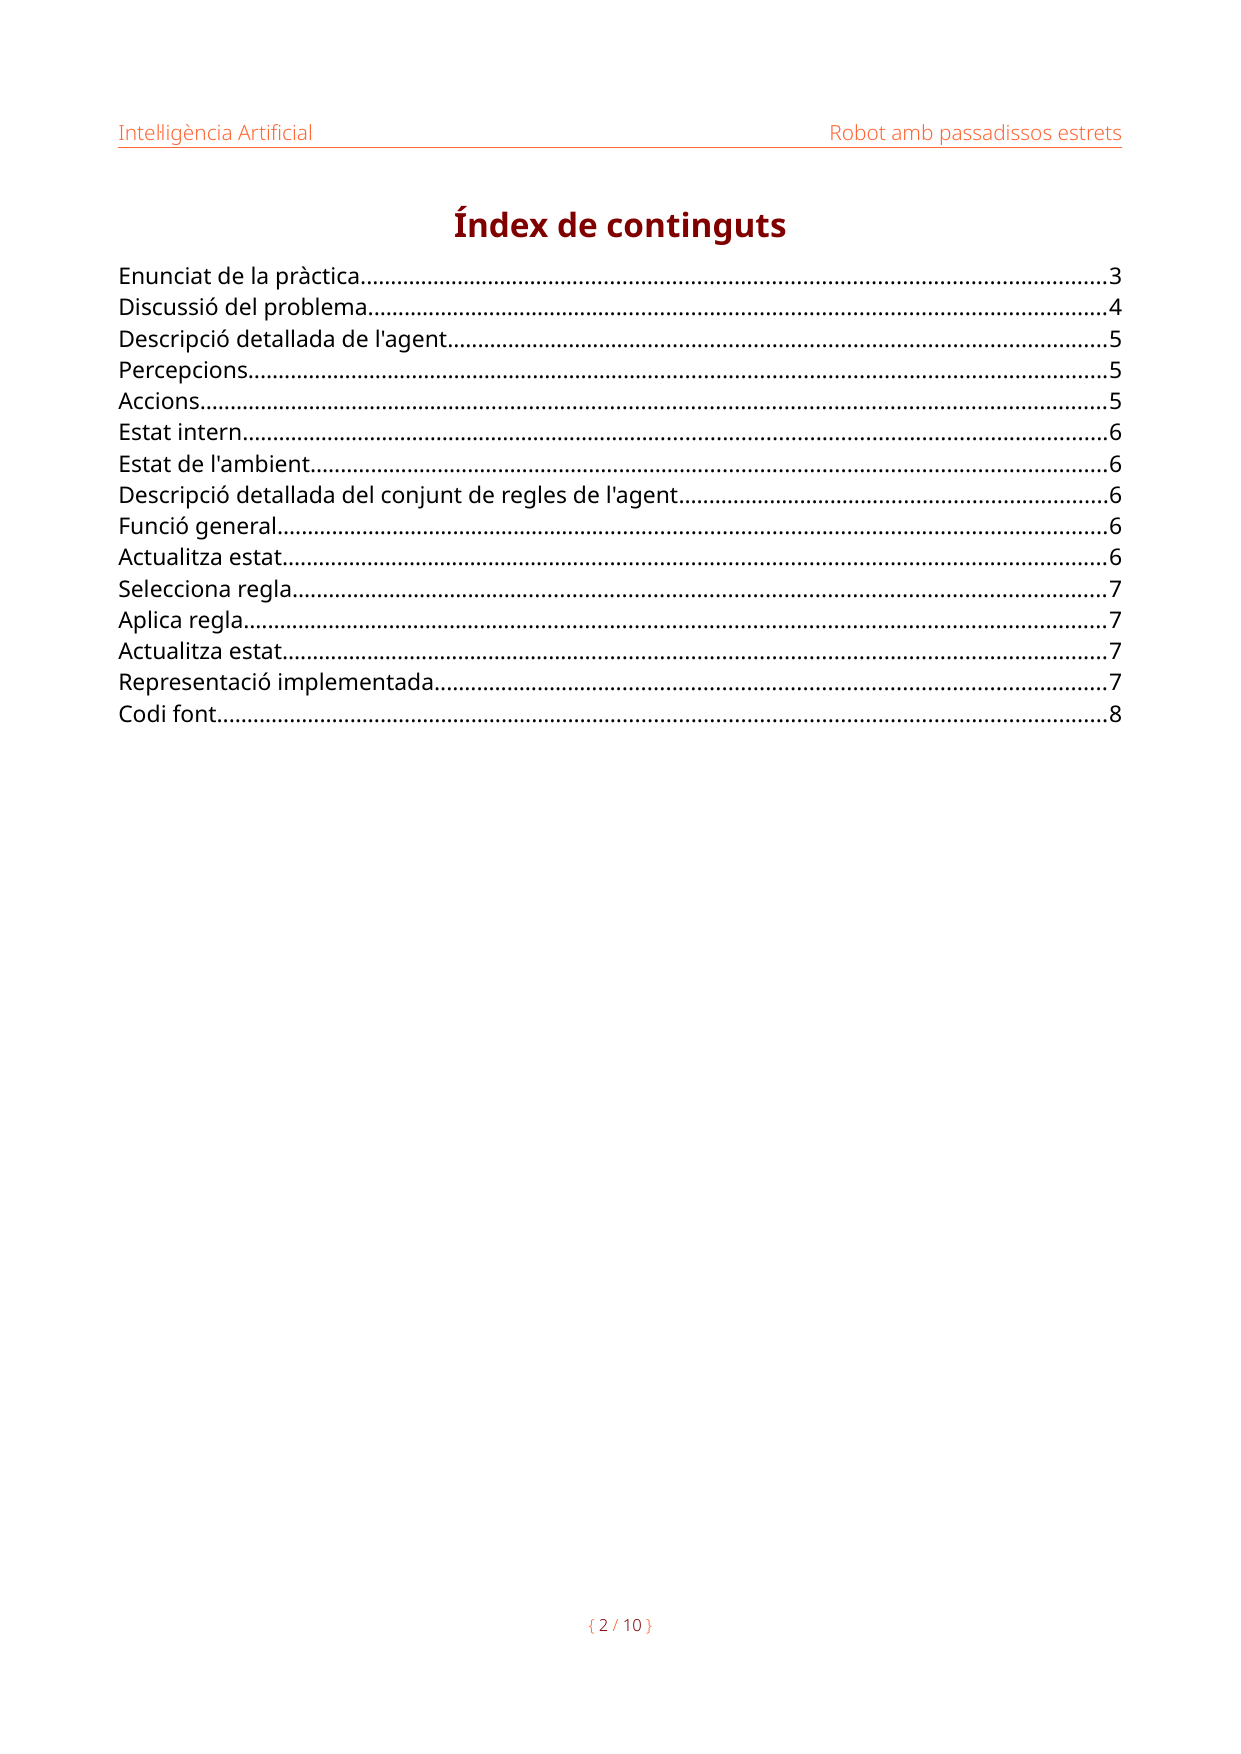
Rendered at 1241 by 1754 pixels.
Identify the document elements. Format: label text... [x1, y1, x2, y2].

text Aplica regla 7 [118, 604, 1122, 635]
subtitle Índex de continguts [118, 202, 1122, 247]
text Actualitza estat 6 [118, 541, 1122, 572]
text Actualitza estat 7 [118, 635, 1122, 666]
text Discussió del problema 4 [118, 291, 1122, 322]
text Descripció detallada del conjunt de regles de l'agent 6 [118, 479, 1122, 510]
text Selecciona regla 7 [118, 572, 1122, 604]
text Codi font 8 [118, 697, 1122, 729]
text Estat intern 6 [118, 416, 1122, 447]
text Estat de l'ambient 6 [118, 447, 1122, 479]
text Representació implementada 7 [118, 666, 1122, 697]
text Percepcions 5 [118, 354, 1122, 385]
text Accions 5 [118, 385, 1122, 416]
text Funció general 6 [118, 510, 1122, 541]
text Descripció detallada de l'agent 5 [118, 322, 1122, 354]
text Enunciat de la pràctica 3 [118, 260, 1122, 291]
